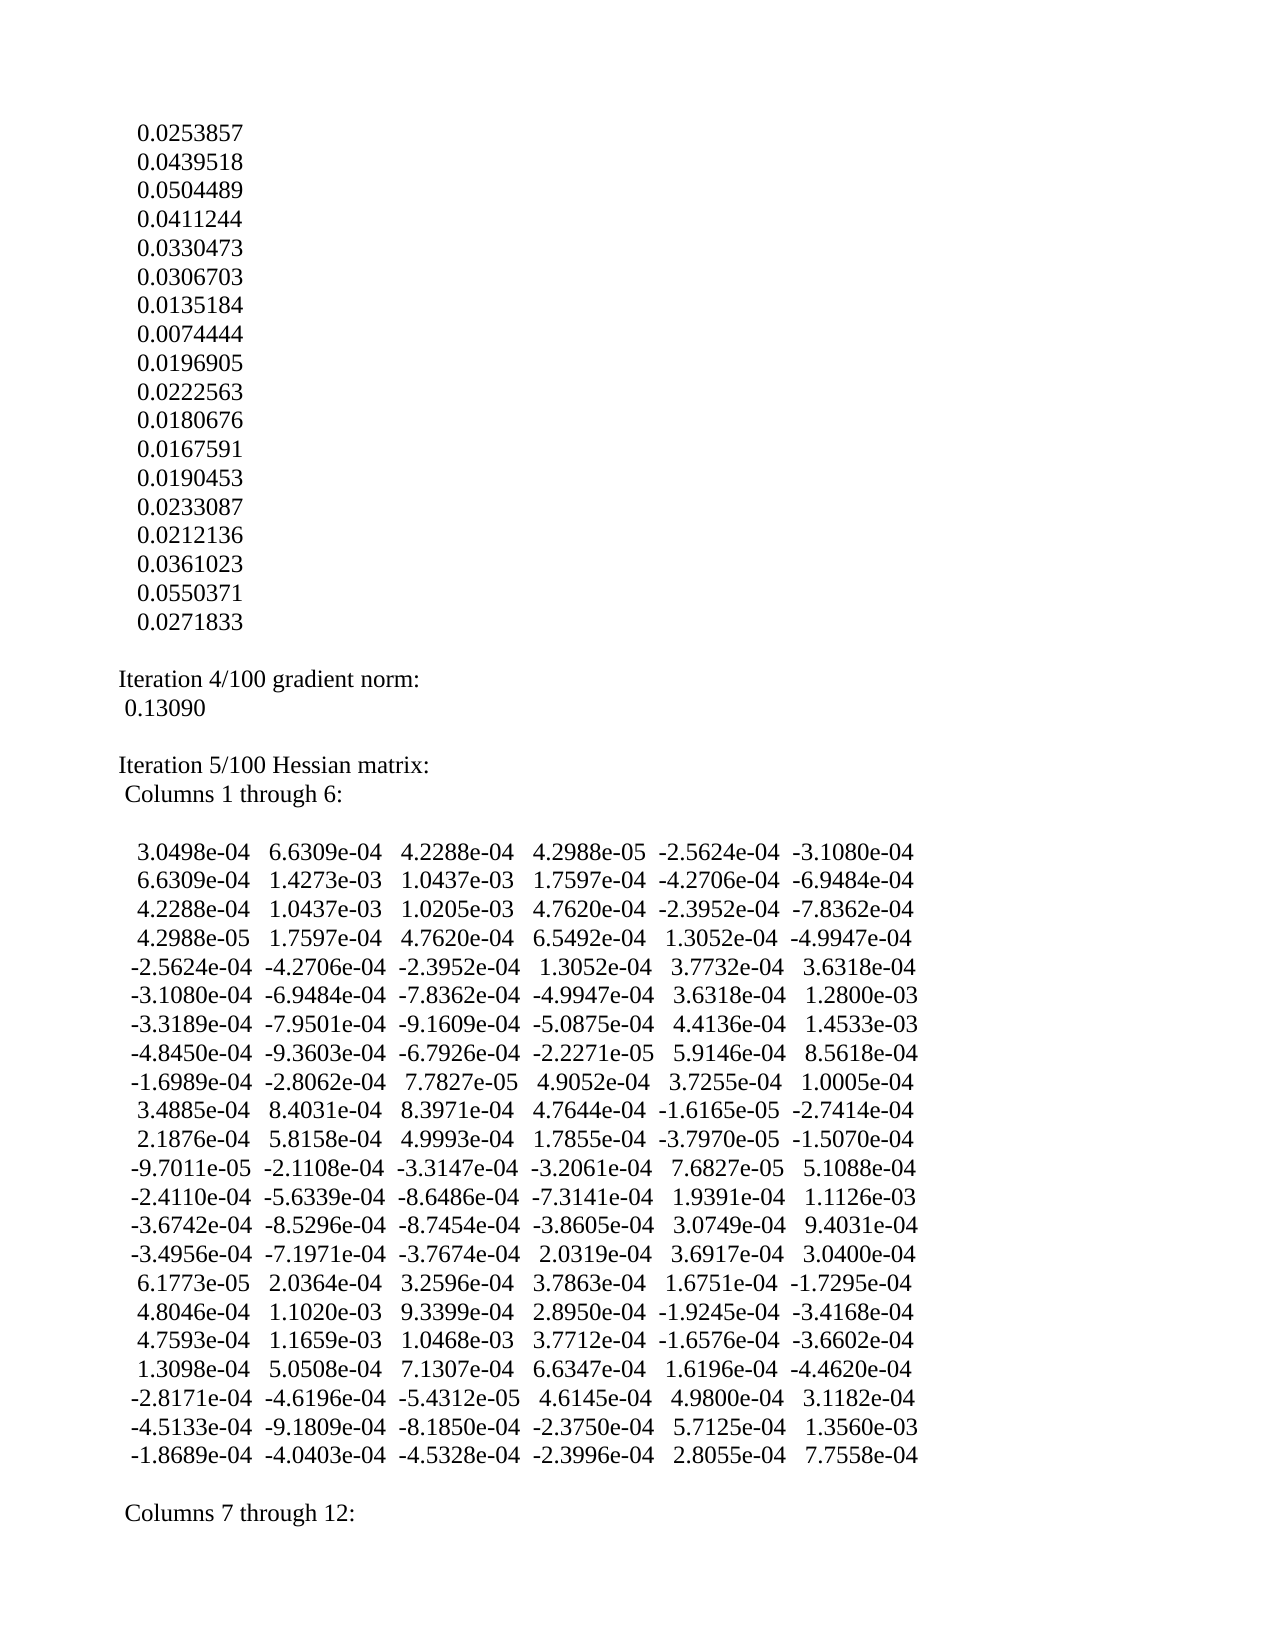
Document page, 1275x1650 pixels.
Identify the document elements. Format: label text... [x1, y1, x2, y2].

text 2.1876e-04 5.8158e-04 4.9993e-04 1.7855e-04 -3.7970e-05 -1.5070e-04 [118, 1124, 1157, 1153]
text 0.0550371 [118, 578, 1157, 607]
text 3.4885e-04 8.4031e-04 8.3971e-04 4.7644e-04 -1.6165e-05 -2.7414e-04 [118, 1096, 1157, 1124]
text 4.7593e-04 1.1659e-03 1.0468e-03 3.7712e-04 -1.6576e-04 -3.6602e-04 [118, 1326, 1157, 1354]
text 0.0180676 [118, 406, 1157, 434]
text 0.0190453 [118, 463, 1157, 492]
text 0.0233087 [118, 492, 1157, 521]
text 6.1773e-05 2.0364e-04 3.2596e-04 3.7863e-04 1.6751e-04 -1.7295e-04 [118, 1268, 1157, 1297]
text 0.0306703 [118, 262, 1157, 291]
text 6.6309e-04 1.4273e-03 1.0437e-03 1.7597e-04 -4.2706e-04 -6.9484e-04 [118, 866, 1157, 894]
text 0.0135184 [118, 291, 1157, 319]
text 3.0498e-04 6.6309e-04 4.2288e-04 4.2988e-05 -2.5624e-04 -3.1080e-04 [118, 837, 1157, 866]
text 0.0361023 [118, 549, 1157, 578]
text -3.4956e-04 -7.1971e-04 -3.7674e-04 2.0319e-04 3.6917e-04 3.0400e-04 [118, 1239, 1157, 1268]
text -1.6989e-04 -2.8062e-04 7.7827e-05 4.9052e-04 3.7255e-04 1.0005e-04 [118, 1067, 1157, 1096]
text Iteration 4/100 gradient norm: [118, 664, 1157, 693]
text 4.2988e-05 1.7597e-04 4.7620e-04 6.5492e-04 1.3052e-04 -4.9947e-04 [118, 923, 1157, 952]
text -2.5624e-04 -4.2706e-04 -2.3952e-04 1.3052e-04 3.7732e-04 3.6318e-04 [118, 952, 1157, 981]
text Columns 1 through 6: [118, 779, 1157, 808]
text Iteration 5/100 Hessian matrix: [118, 751, 1157, 779]
text 0.0074444 [118, 319, 1157, 348]
text -1.8689e-04 -4.0403e-04 -4.5328e-04 -2.3996e-04 2.8055e-04 7.7558e-04 [118, 1441, 1157, 1469]
text 0.0439518 [118, 147, 1157, 176]
text 0.0212136 [118, 521, 1157, 549]
text 0.13090 [118, 693, 1157, 722]
text 0.0167591 [118, 434, 1157, 463]
text 0.0253857 [118, 118, 1157, 147]
text 0.0271833 [118, 607, 1157, 636]
text Columns 7 through 12: [118, 1498, 1157, 1527]
text 0.0411244 [118, 204, 1157, 233]
text -4.5133e-04 -9.1809e-04 -8.1850e-04 -2.3750e-04 5.7125e-04 1.3560e-03 [118, 1412, 1157, 1441]
text -2.4110e-04 -5.6339e-04 -8.6486e-04 -7.3141e-04 1.9391e-04 1.1126e-03 [118, 1182, 1157, 1211]
text -4.8450e-04 -9.3603e-04 -6.7926e-04 -2.2271e-05 5.9146e-04 8.5618e-04 [118, 1038, 1157, 1067]
text 0.0330473 [118, 233, 1157, 262]
text 0.0504489 [118, 176, 1157, 204]
text 4.2288e-04 1.0437e-03 1.0205e-03 4.7620e-04 -2.3952e-04 -7.8362e-04 [118, 894, 1157, 923]
text -9.7011e-05 -2.1108e-04 -3.3147e-04 -3.2061e-04 7.6827e-05 5.1088e-04 [118, 1153, 1157, 1182]
text 0.0196905 [118, 348, 1157, 377]
text 0.0222563 [118, 377, 1157, 406]
text -3.1080e-04 -6.9484e-04 -7.8362e-04 -4.9947e-04 3.6318e-04 1.2800e-03 [118, 981, 1157, 1009]
text -3.3189e-04 -7.9501e-04 -9.1609e-04 -5.0875e-04 4.4136e-04 1.4533e-03 [118, 1009, 1157, 1038]
text 4.8046e-04 1.1020e-03 9.3399e-04 2.8950e-04 -1.9245e-04 -3.4168e-04 [118, 1297, 1157, 1326]
text -3.6742e-04 -8.5296e-04 -8.7454e-04 -3.8605e-04 3.0749e-04 9.4031e-04 [118, 1211, 1157, 1239]
text 1.3098e-04 5.0508e-04 7.1307e-04 6.6347e-04 1.6196e-04 -4.4620e-04 [118, 1354, 1157, 1383]
text -2.8171e-04 -4.6196e-04 -5.4312e-05 4.6145e-04 4.9800e-04 3.1182e-04 [118, 1383, 1157, 1412]
